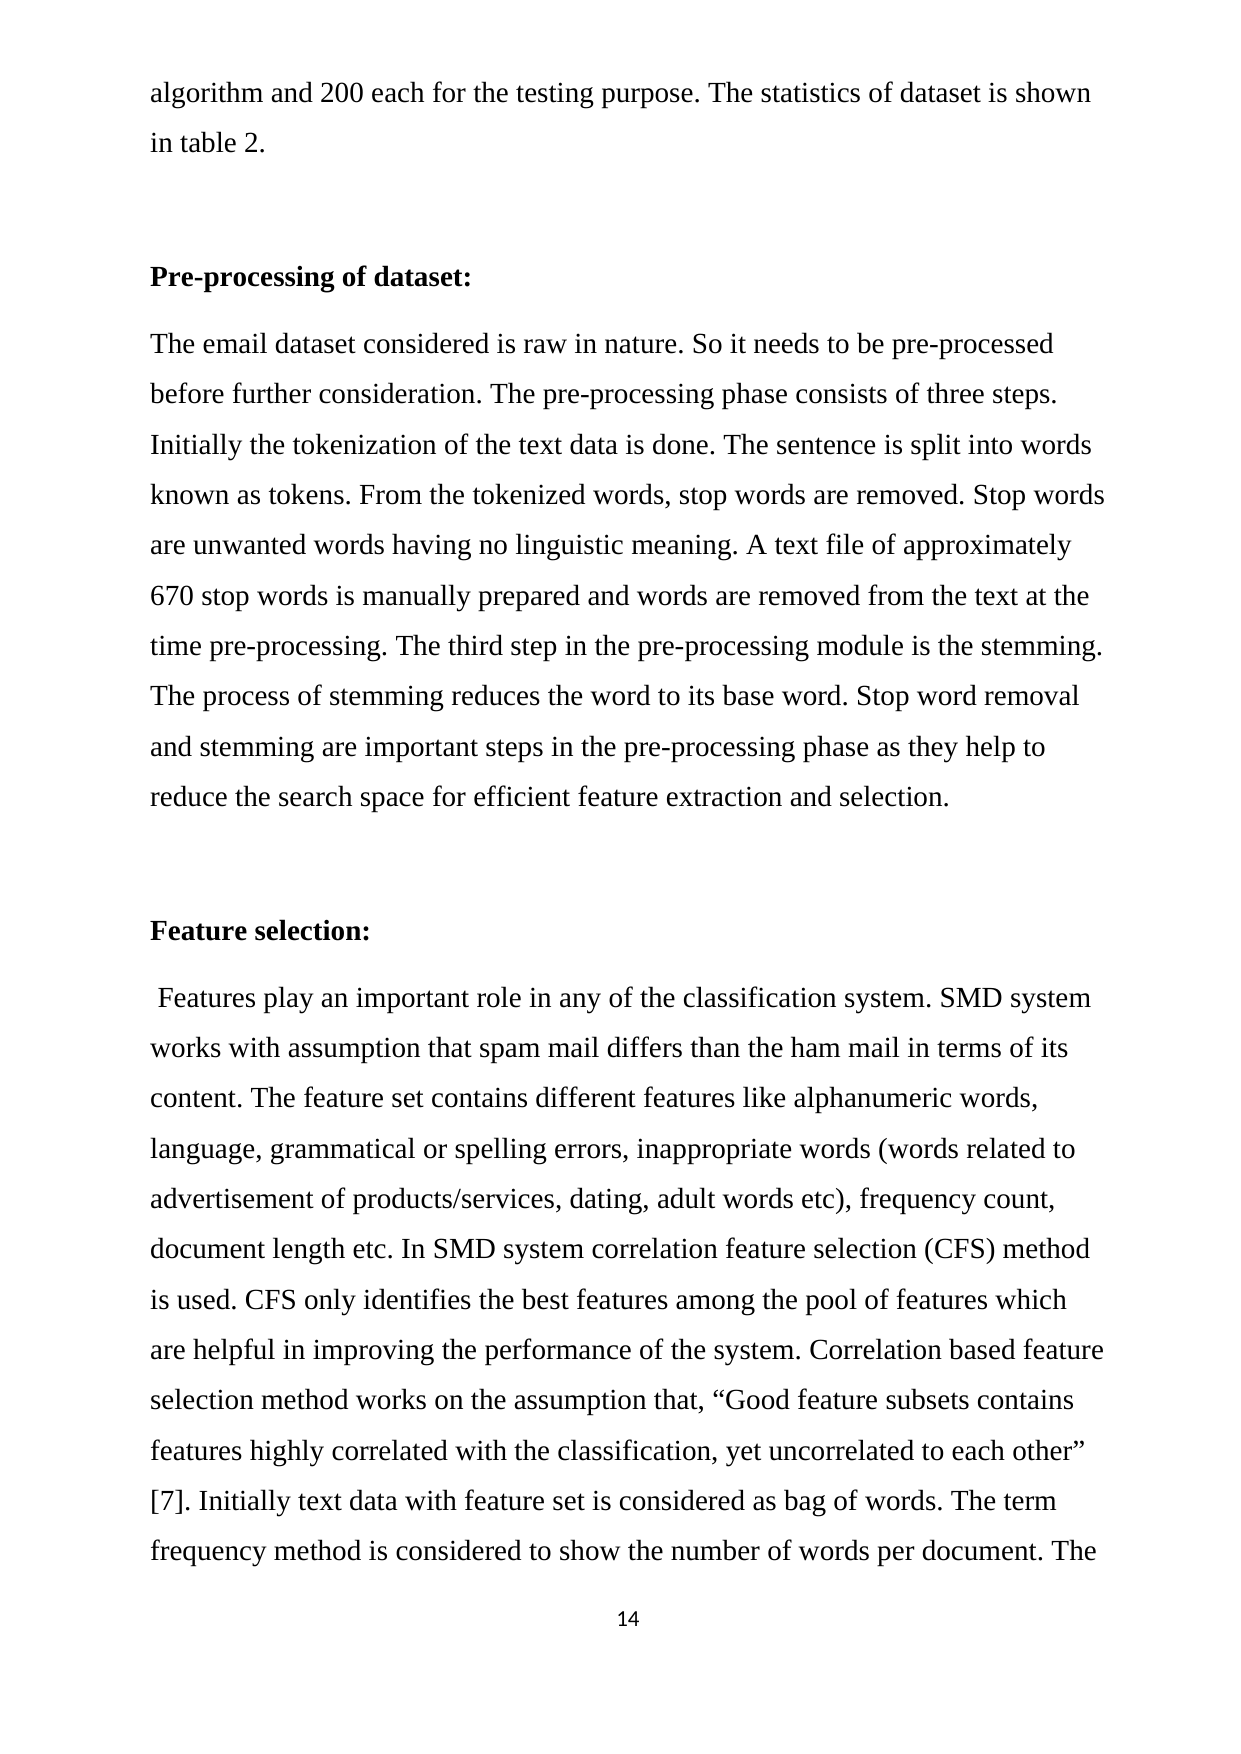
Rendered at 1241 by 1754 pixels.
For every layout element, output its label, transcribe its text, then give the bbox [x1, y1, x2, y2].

text The email dataset considered is raw in nature. So it needs to be pre-processed before further consideration. The pre-processing phase consists of three steps. Initially the tokenization of the text data is done. The sentence is split into words known as tokens. From the tokenized words, stop words are removed. Stop words are unwanted words having no linguistic meaning. A text file of approximately 670 stop words is manually prepared and words are removed from the text at the time pre-processing. The third step in the pre-processing module is the stemming. The process of stemming reduces the word to its base word. Stop word removal and stemming are important steps in the pre-processing phase as they help to reduce the search space for efficient feature extraction and selection. [150, 326, 1105, 813]
text Features play an important role in any of the classification system. SMD system works with assumption that spam mail differs than the ham mail in terms of its content. The feature set contains different features like alphanumeric words, language, grammatical or spelling errors, inappropriate words (words related to advertisement of products/services, dating, adult words etc), frequency count, document length etc. In SMD system correlation feature selection (CFS) method is used. CFS only identifies the best features among the pool of features which are helpful in improving the performance of the system. Correlation based feature selection method works on the assumption that, “Good feature subsets contains features highly correlated with the classification, yet uncorrelated to each other” [7]. Initially text data with feature set is considered as bag of words. The term frequency method is considered to show the number of words per document. The [150, 980, 1105, 1567]
text algorithm and 200 each for the testing purpose. The statistics of dataset is shown in table 2. [150, 75, 1105, 159]
text Pre-processing of dataset: [150, 259, 1105, 293]
text Feature selection: [150, 913, 1105, 947]
